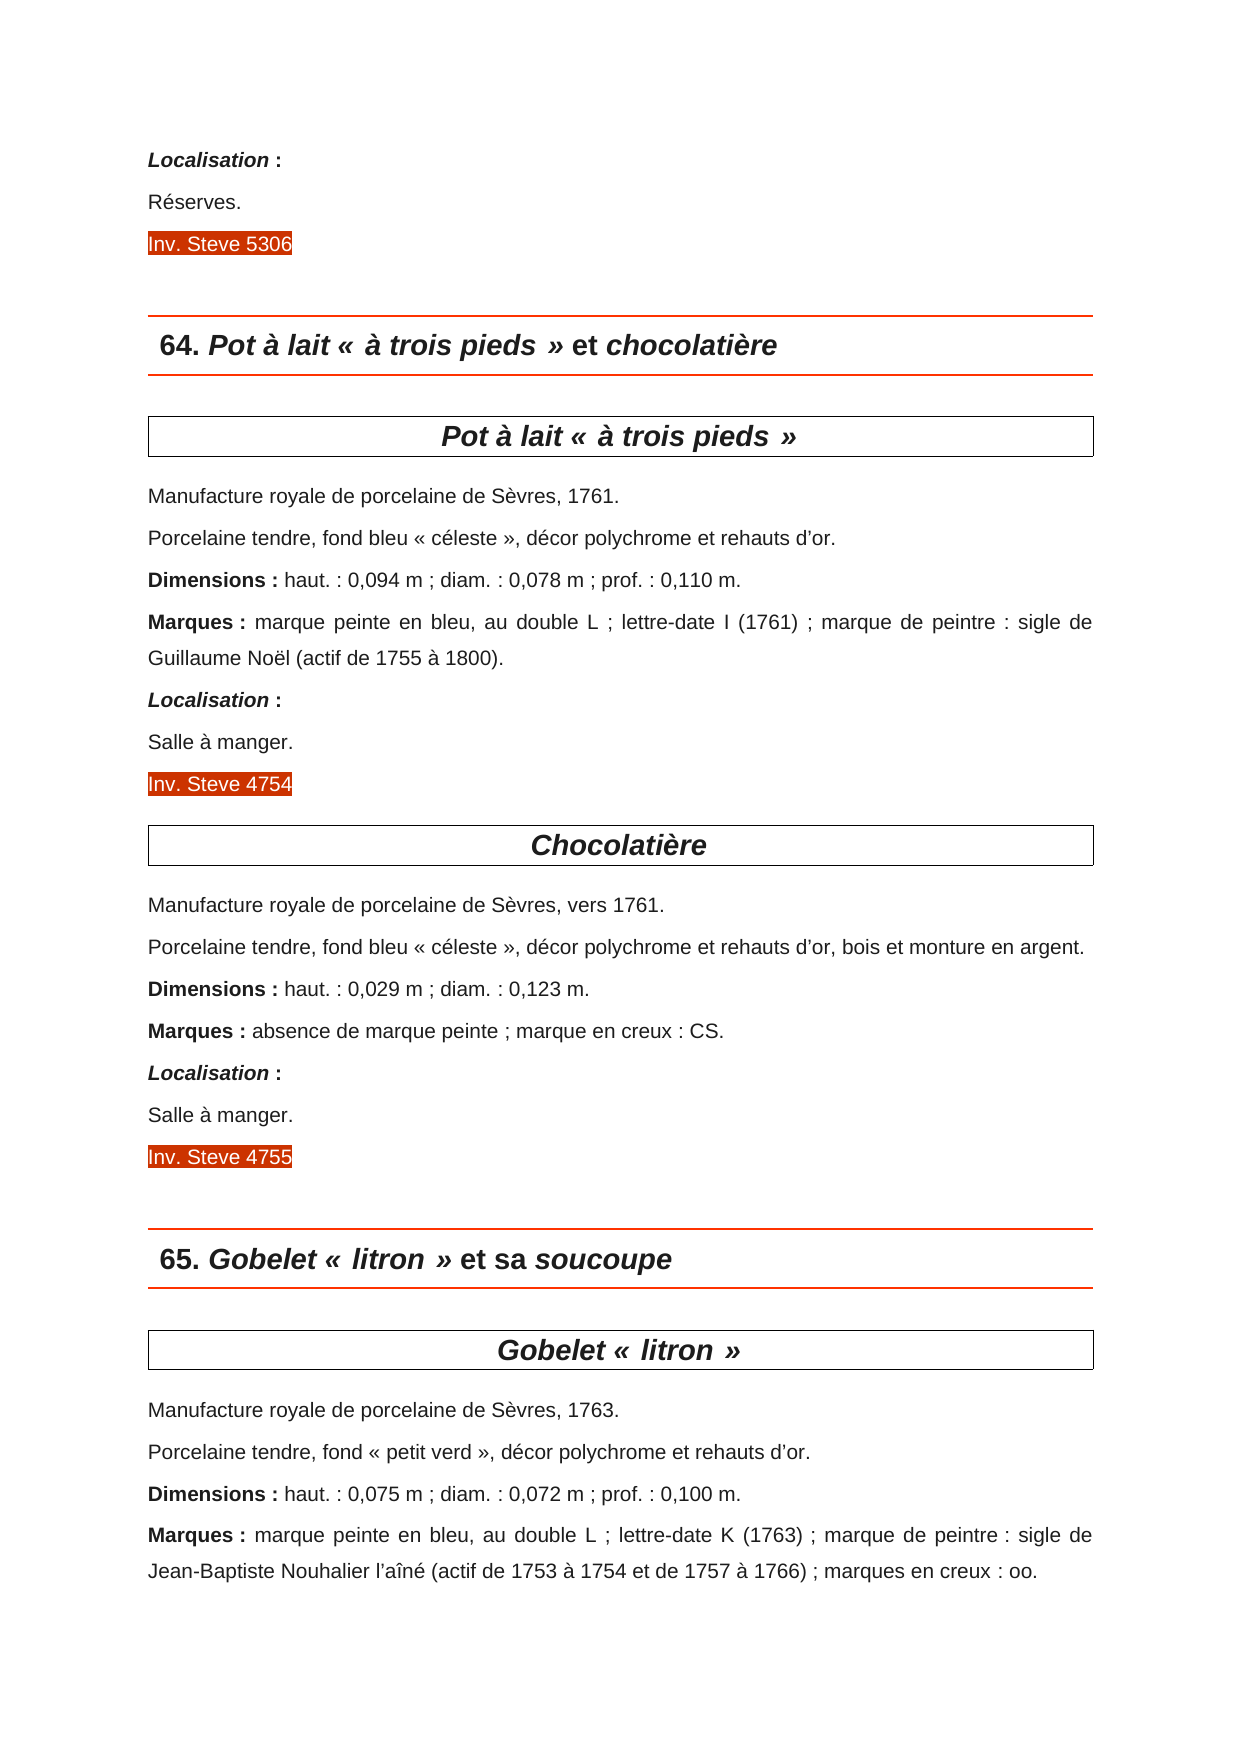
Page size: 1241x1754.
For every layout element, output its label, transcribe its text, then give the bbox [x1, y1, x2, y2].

text Marques : marque peinte en bleu, au double L ; lettre-date I (1761) ; marque de peintre : sigle de Guillaume Noël (actif de 1755 à 1800). [148, 610, 1093, 670]
subtitle Gobelet « litron » et sa soucoupe [148, 1230, 1093, 1287]
text Inv. Steve 4754 [292, 772, 1093, 796]
text Porcelaine tendre, fond bleu « céleste », décor polychrome et rehauts d’or, bois et monture en argent. [148, 935, 1093, 959]
subtitle Pot à lait « à trois pieds » [149, 417, 1093, 456]
text Localisation : [148, 688, 1093, 712]
text Inv. Steve 5306 [292, 231, 1093, 255]
subtitle Gobelet « litron » [149, 1331, 1093, 1369]
text Manufacture royale de porcelaine de Sèvres, 1763. [148, 1398, 1093, 1422]
text Marques : absence de marque peinte ; marque en creux : CS. [148, 1019, 1093, 1043]
text Réserves. [148, 189, 1093, 213]
text Manufacture royale de porcelaine de Sèvres, 1761. [148, 484, 1093, 508]
text Marques : marque peinte en bleu, au double L ; lettre-date K (1763) ; marque de peintre : sigle de Jean-Baptiste Nouhalier l’aîné (actif de 1753 à 1754 et de 1757 à 1766) ; marques en creux : oo. [148, 1523, 1093, 1583]
text Manufacture royale de porcelaine de Sèvres, vers 1761. [148, 893, 1093, 917]
text Localisation : [148, 148, 1093, 172]
subtitle Pot à lait « à trois pieds » et chocolatière [148, 317, 1093, 374]
text Dimensions : haut. : 0,094 m ; diam. : 0,078 m ; prof. : 0,110 m. [148, 568, 1093, 592]
text Porcelaine tendre, fond bleu « céleste », décor polychrome et rehauts d’or. [148, 526, 1093, 550]
text Salle à manger. [148, 1103, 1093, 1127]
text Porcelaine tendre, fond « petit verd », décor polychrome et rehauts d’or. [148, 1439, 1093, 1463]
subtitle Chocolatière [149, 826, 1093, 865]
text Inv. Steve 4755 [148, 1144, 1093, 1168]
text Dimensions : haut. : 0,029 m ; diam. : 0,123 m. [148, 977, 1093, 1001]
text Salle à manger. [148, 730, 1093, 754]
text Localisation : [148, 1061, 1093, 1085]
text Dimensions : haut. : 0,075 m ; diam. : 0,072 m ; prof. : 0,100 m. [148, 1481, 1093, 1505]
